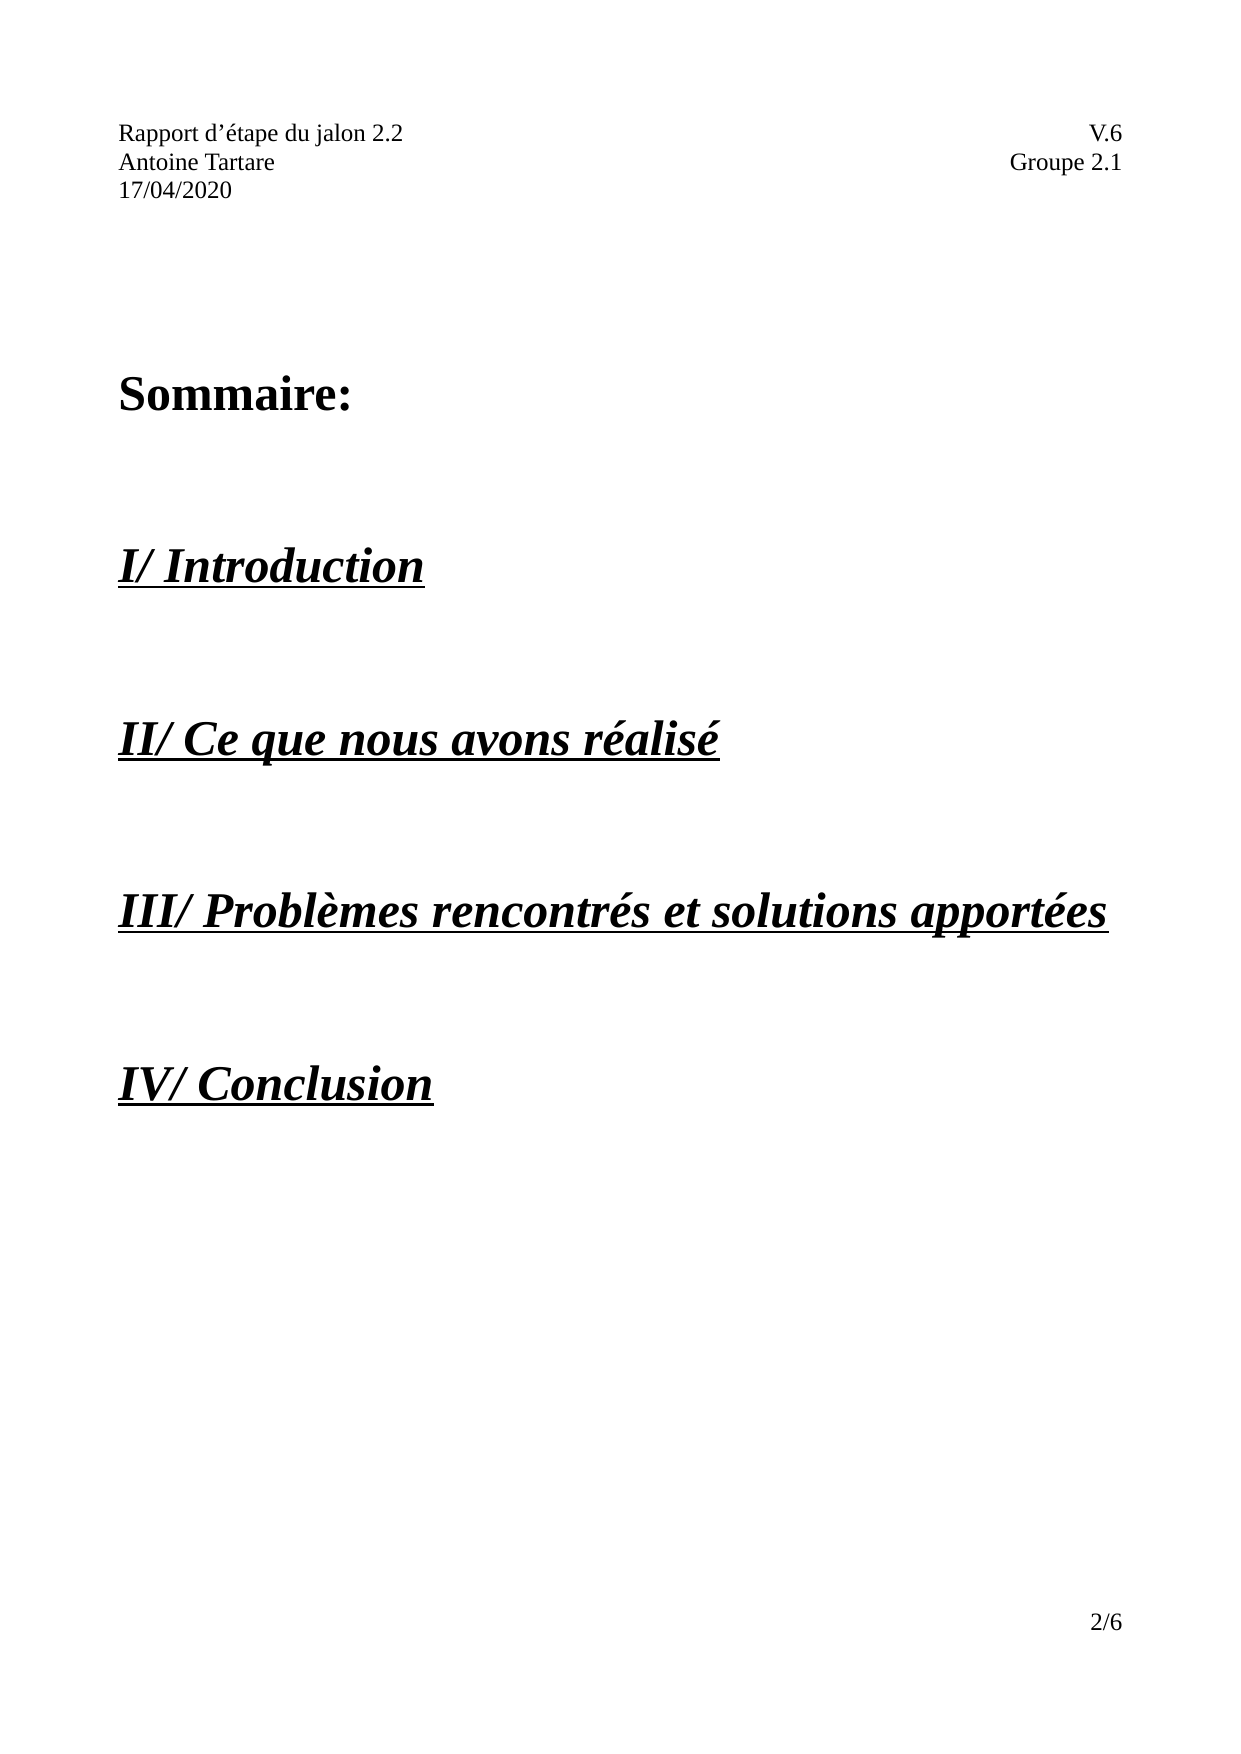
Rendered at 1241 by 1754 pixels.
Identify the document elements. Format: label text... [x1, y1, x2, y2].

text III/ Problèmes rencontrés et solutions apportées [118, 881, 1122, 938]
text II/ Ce que nous avons réalisé [118, 708, 1122, 766]
text I/ Introduction [118, 536, 1122, 593]
text Sommaire: [118, 363, 1122, 421]
text IV/ Conclusion [118, 1053, 1122, 1111]
